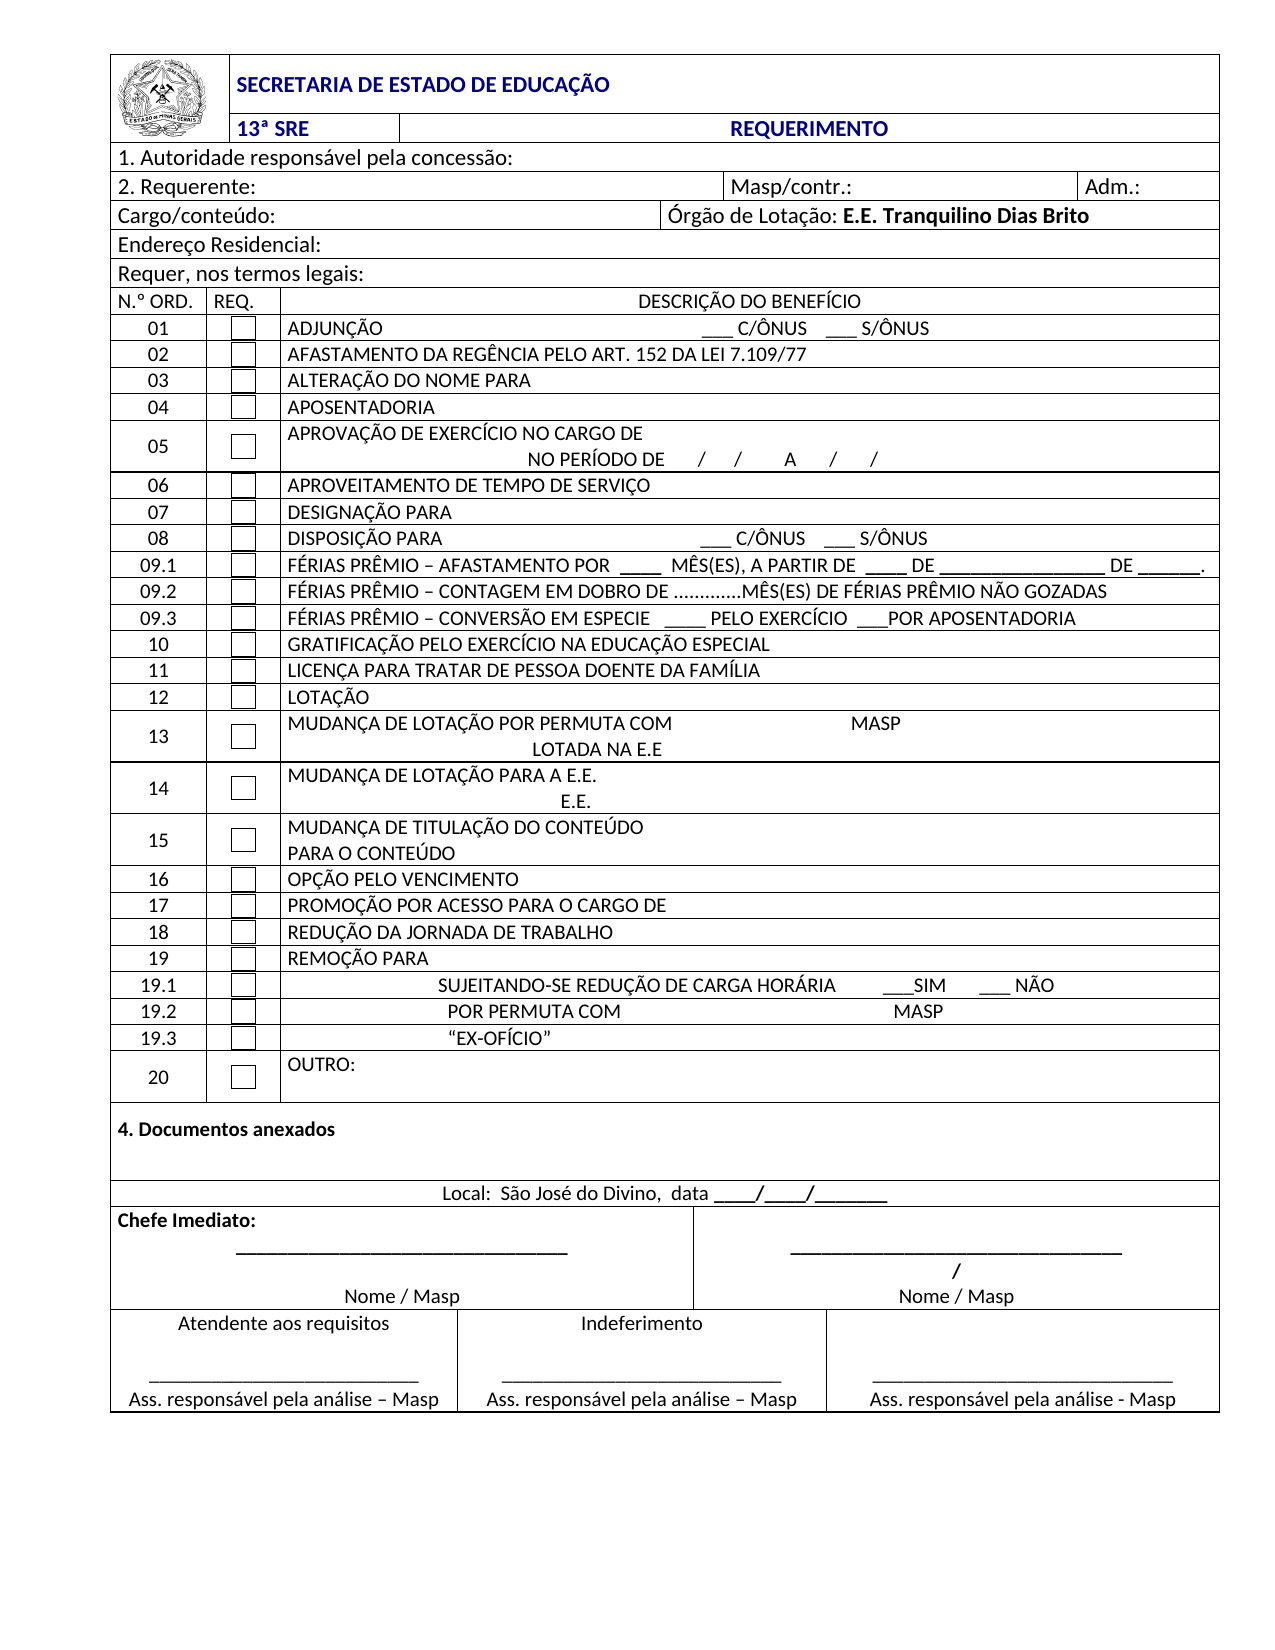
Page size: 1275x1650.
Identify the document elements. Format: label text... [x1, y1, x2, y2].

table_cell SUJEITANDO-SE REDUÇÃO DE CARGA HORÁRIA ___SIM ___ NÃO [281, 972, 1219, 997]
table_cell Cargo/conteúdo: [111, 201, 660, 229]
table_cell [207, 919, 280, 944]
table_cell Masp/contr.: [724, 172, 1077, 200]
table_cell Requer, nos termos legais: [111, 259, 1219, 287]
table_cell [232, 370, 255, 392]
table_cell 09.2 [111, 578, 206, 604]
table_cell [232, 474, 255, 497]
table_cell [207, 578, 280, 604]
table_cell [207, 814, 280, 865]
table_cell [207, 341, 280, 367]
table_header [111, 55, 229, 142]
table_cell [207, 421, 280, 471]
table_cell [207, 1025, 280, 1050]
table_cell [232, 1000, 255, 1023]
table_cell [232, 686, 255, 708]
table_cell 12 [111, 684, 206, 709]
table_cell [232, 633, 255, 656]
table_cell Órgão de Lotação: E.E. Tranquilino Dias Brito [661, 201, 1219, 229]
table_cell [207, 972, 280, 997]
table_cell MUDANÇA DE LOTAÇÃO POR PERMUTA COM MASP LOTADA NA E.E [281, 711, 1219, 761]
table_cell MUDANÇA DE LOTAÇÃO PARA A E.E. E.E. [281, 763, 1219, 813]
table_cell Endereço Residencial: [111, 230, 1219, 258]
table_cell [232, 974, 255, 996]
table_cell [207, 763, 280, 813]
table_cell POR PERMUTA COM MASP [281, 999, 1219, 1024]
table_cell [232, 317, 255, 339]
table_cell ADJUNÇÃO ___ C/ÔNUS ___ S/ÔNUS [281, 315, 1219, 340]
table_cell [207, 658, 280, 683]
table_cell [232, 660, 255, 682]
table_cell 18 [111, 919, 206, 944]
table_cell 13ª SRE [230, 114, 399, 142]
table_cell [207, 368, 280, 393]
table_header SECRETARIA DE ESTADO DE EDUCAÇÃO [230, 55, 1219, 113]
table_cell 03 [111, 368, 206, 393]
table_cell [232, 607, 255, 629]
table_cell [207, 552, 280, 577]
table_cell REDUÇÃO DA JORNADA DE TRABALHO [281, 919, 1219, 944]
table_cell REQ. [207, 288, 280, 314]
table_cell [232, 554, 255, 576]
table_cell _____________________________ Ass. responsável pela análise - Masp [827, 1310, 1219, 1411]
table_cell 10 [111, 631, 206, 657]
table_cell REQUERIMENTO [400, 114, 1219, 142]
table_cell [207, 711, 280, 761]
table_cell 1. Autoridade responsável pela concessão: [111, 143, 1219, 171]
table_cell APROVEITAMENTO DE TEMPO DE SERVIÇO [281, 473, 1219, 498]
table_cell N.º ORD. [111, 288, 206, 314]
table_cell 19.3 [111, 1025, 206, 1050]
table_cell OUTRO: [281, 1051, 1219, 1102]
table_cell GRATIFICAÇÃO PELO EXERCÍCIO NA EDUCAÇÃO ESPECIAL [281, 631, 1219, 657]
table_cell Adm.: [1078, 172, 1219, 200]
table_cell FÉRIAS PRÊMIO – CONVERSÃO EM ESPECIE ____ PELO EXERCÍCIO ___POR APOSENTADORIA [281, 605, 1219, 630]
table_cell [207, 946, 280, 971]
table_cell 05 [111, 421, 206, 471]
table_cell [232, 343, 255, 366]
table_cell [232, 868, 255, 891]
table_cell 04 [111, 394, 206, 419]
table_cell 09.3 [111, 605, 206, 630]
table_cell [232, 396, 255, 418]
table_cell [232, 948, 255, 970]
table_cell 02 [111, 341, 206, 367]
table_cell DESIGNAÇÃO PARA [281, 499, 1219, 524]
table_cell FÉRIAS PRÊMIO – CONTAGEM EM DOBRO DE .............MÊS(ES) DE FÉRIAS PRÊMIO NÃO GOZADAS [281, 578, 1219, 604]
table_cell 4. Documentos anexados [111, 1103, 1219, 1179]
table_cell 13 [111, 711, 206, 761]
table_cell [232, 527, 255, 550]
table_cell 06 [111, 473, 206, 498]
table_cell 19.1 [111, 972, 206, 997]
table_cell [207, 473, 231, 498]
table_cell FÉRIAS PRÊMIO – AFASTAMENTO POR ____ MÊS(ES), A PARTIR DE ____ DE ________________ DE ______. [281, 552, 1219, 577]
table_cell [232, 1027, 255, 1049]
table_cell Indeferimento ___________________________ Ass. responsável pela análise – Masp [458, 1310, 826, 1411]
table_cell [232, 580, 255, 603]
table_cell APOSENTADORIA [281, 394, 1219, 419]
table_cell [232, 921, 255, 943]
table_cell [207, 605, 280, 630]
table_cell 08 [111, 525, 206, 551]
table_cell [207, 631, 280, 657]
table_cell 2. Requerente: [111, 172, 723, 200]
table_cell LICENÇA PARA TRATAR DE PESSOA DOENTE DA FAMÍLIA [281, 658, 1219, 683]
table_cell Local: São José do Divino, data ____/____/_______ [111, 1181, 1219, 1206]
table_cell 09.1 [111, 552, 206, 577]
table_cell [207, 999, 231, 1024]
table_cell 20 [111, 1051, 206, 1102]
table_cell AFASTAMENTO DA REGÊNCIA PELO ART. 152 DA LEI 7.109/77 [281, 341, 1219, 367]
table_cell LOTAÇÃO [281, 684, 1219, 709]
table_cell [232, 501, 255, 523]
table_cell [207, 893, 280, 918]
table_cell Atendente aos requisitos __________________________ Ass. responsável pela análise – Masp [111, 1310, 457, 1411]
table_cell [207, 525, 280, 551]
table_cell [232, 895, 255, 917]
table_cell 19.2 [111, 999, 206, 1024]
table_cell [207, 1051, 280, 1102]
table_cell [207, 499, 280, 524]
table_cell 07 [111, 499, 206, 524]
table_cell [207, 394, 280, 419]
table_cell [256, 473, 280, 498]
table_cell 19 [111, 946, 206, 971]
table_cell OPÇÃO PELO VENCIMENTO [281, 866, 1219, 892]
table_cell 14 [111, 763, 206, 813]
table_cell PROMOÇÃO POR ACESSO PARA O CARGO DE [281, 893, 1219, 918]
table_cell DISPOSIÇÃO PARA ___ C/ÔNUS ___ S/ÔNUS [281, 525, 1219, 551]
table_cell 01 [111, 315, 206, 340]
table_cell 16 [111, 866, 206, 892]
table_cell 15 [111, 814, 206, 865]
table_cell “EX-OFÍCIO” [281, 1025, 1219, 1050]
table_cell 11 [111, 658, 206, 683]
table_cell [207, 315, 280, 340]
table_cell DESCRIÇÃO DO BENEFÍCIO [281, 288, 1219, 314]
table_cell REMOÇÃO PARA [281, 946, 1219, 971]
table_cell [207, 684, 280, 709]
table_cell ALTERAÇÃO DO NOME PARA [281, 368, 1219, 393]
table_cell [207, 866, 280, 892]
table_cell [256, 999, 280, 1024]
table_cell 17 [111, 893, 206, 918]
table_cell MUDANÇA DE TITULAÇÃO DO CONTEÚDO PARA O CONTEÚDO [281, 814, 1219, 865]
table_cell APROVAÇÃO DE EXERCÍCIO NO CARGO DE NO PERÍODO DE / / A / / [281, 421, 1219, 471]
table_cell ________________________________ / Nome / Masp [694, 1207, 1219, 1309]
table_cell Chefe Imediato: ________________________________ Nome / Masp [111, 1207, 693, 1309]
